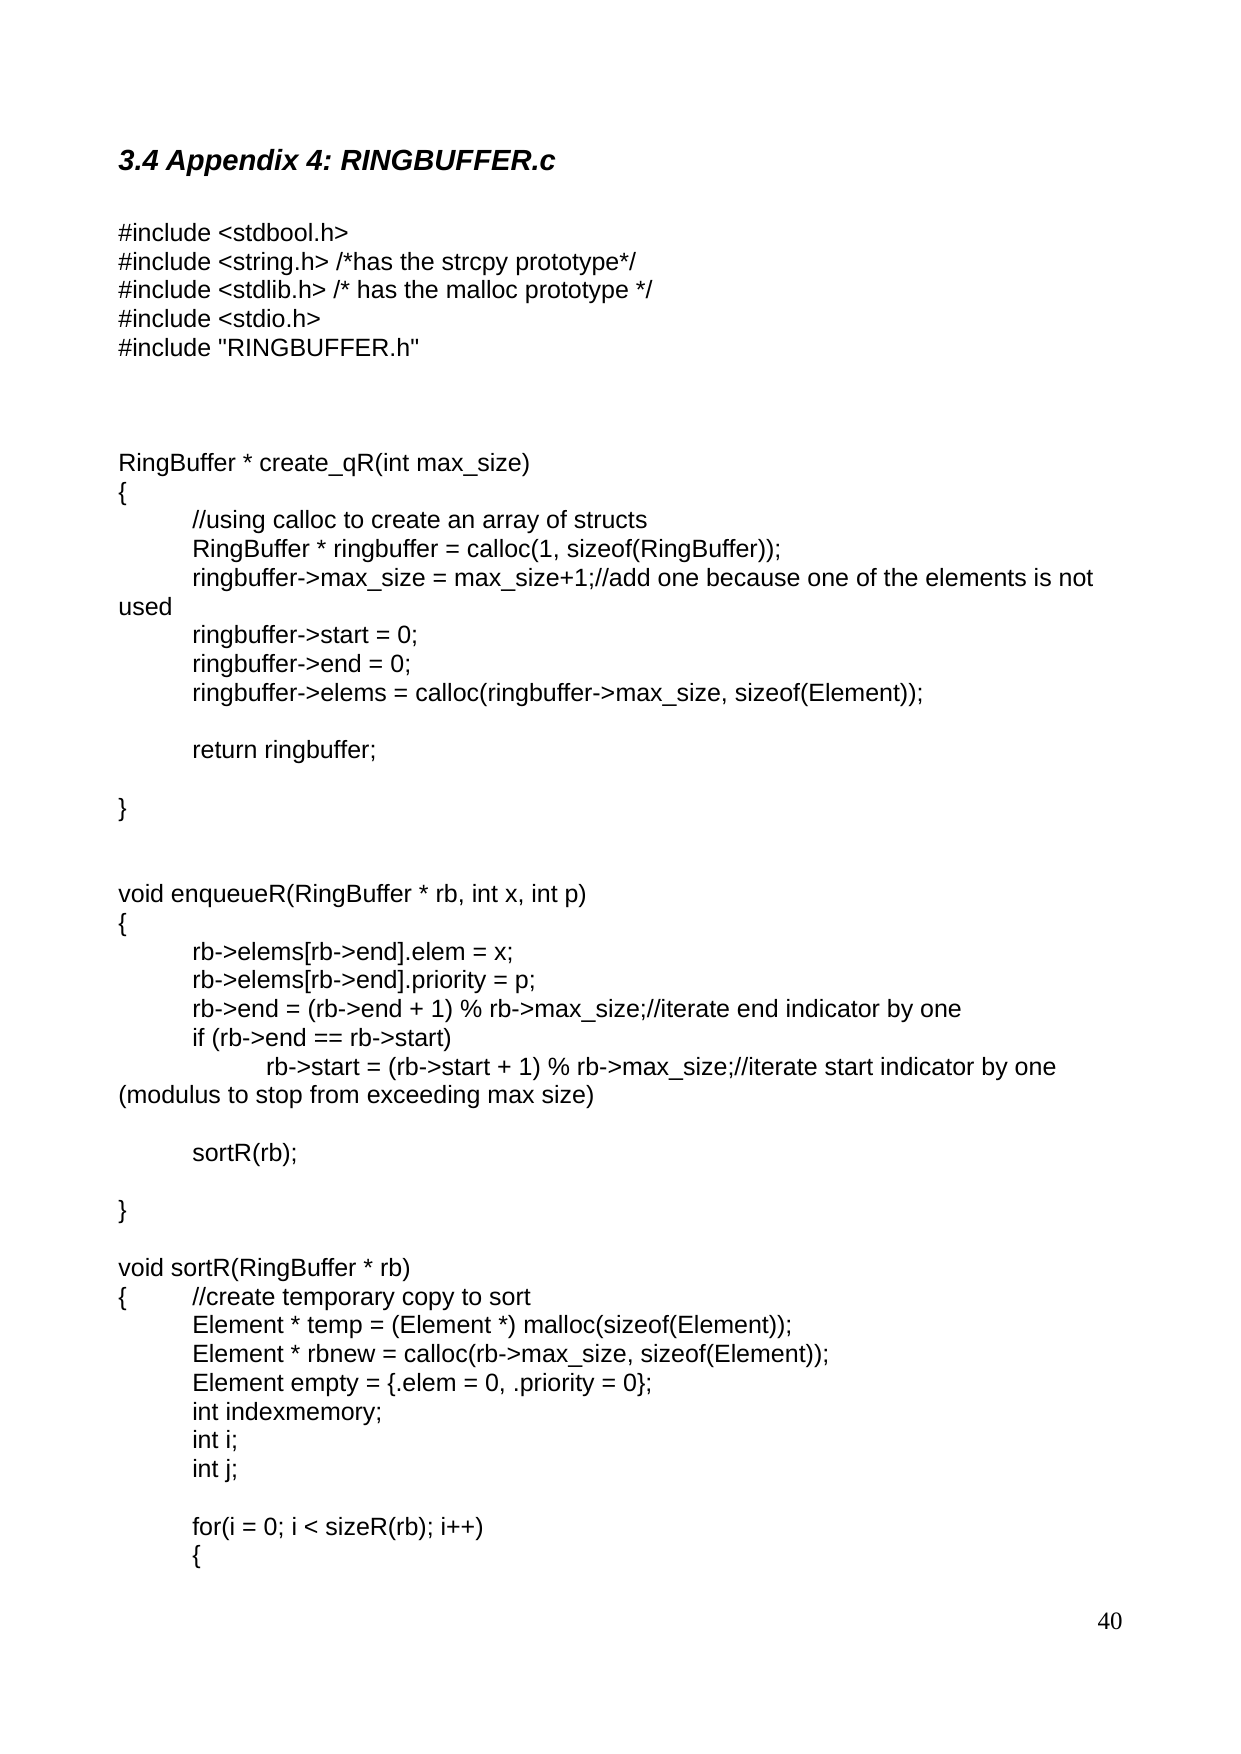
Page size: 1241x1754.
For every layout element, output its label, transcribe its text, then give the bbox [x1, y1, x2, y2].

text #include <stdio.h> [118, 304, 1122, 333]
text RingBuffer * create_qR(int max_size) [118, 448, 1122, 477]
text void enqueueR(RingBuffer * rb, int x, int p) [118, 879, 1122, 908]
text int indexmemory; [118, 1397, 1122, 1425]
text { //create temporary copy to sort [118, 1282, 1122, 1310]
text #include "RINGBUFFER.h" [118, 333, 1122, 362]
text rb->start = (rb->start + 1) % rb->max_size;//iterate start indicator by one (modulus to stop from exceeding max size) [118, 1052, 1122, 1109]
text #include <stdlib.h> /* has the malloc prototype */ [118, 275, 1122, 304]
text rb->end = (rb->end + 1) % rb->max_size;//iterate end indicator by one [118, 994, 1122, 1023]
text ringbuffer->start = 0; [118, 620, 1122, 649]
text RingBuffer * ringbuffer = calloc(1, sizeof(RingBuffer)); [118, 534, 1122, 563]
subtitle 3.4 Appendix 4: RINGBUFFER.c [118, 143, 1122, 177]
text Element empty = {.elem = 0, .priority = 0}; [118, 1368, 1122, 1397]
text Element * rbnew = calloc(rb->max_size, sizeof(Element)); [118, 1339, 1122, 1368]
text ringbuffer->end = 0; [118, 649, 1122, 678]
text ringbuffer->max_size = max_size+1;//add one because one of the elements is not used [118, 563, 1122, 620]
text rb->elems[rb->end].elem = x; [118, 937, 1122, 965]
text return ringbuffer; [118, 735, 1122, 764]
text //using calloc to create an array of structs [118, 505, 1122, 534]
text } [118, 1195, 1122, 1224]
text } [118, 793, 1122, 822]
text for(i = 0; i < sizeR(rb); i++) [118, 1512, 1122, 1540]
text void sortR(RingBuffer * rb) [118, 1253, 1122, 1282]
text #include <stdbool.h> [118, 218, 1122, 247]
text Element * temp = (Element *) malloc(sizeof(Element)); [118, 1310, 1122, 1339]
text if (rb->end == rb->start) [118, 1023, 1122, 1052]
text #include <string.h> /*has the strcpy prototype*/ [118, 247, 1122, 275]
text rb->elems[rb->end].priority = p; [118, 965, 1122, 994]
text ringbuffer->elems = calloc(ringbuffer->max_size, sizeof(Element)); [118, 678, 1122, 707]
text { [118, 1540, 1122, 1569]
text int j; [118, 1454, 1122, 1483]
text { [118, 477, 1122, 505]
text { [118, 908, 1122, 937]
text sortR(rb); [118, 1138, 1122, 1167]
text int i; [118, 1425, 1122, 1454]
